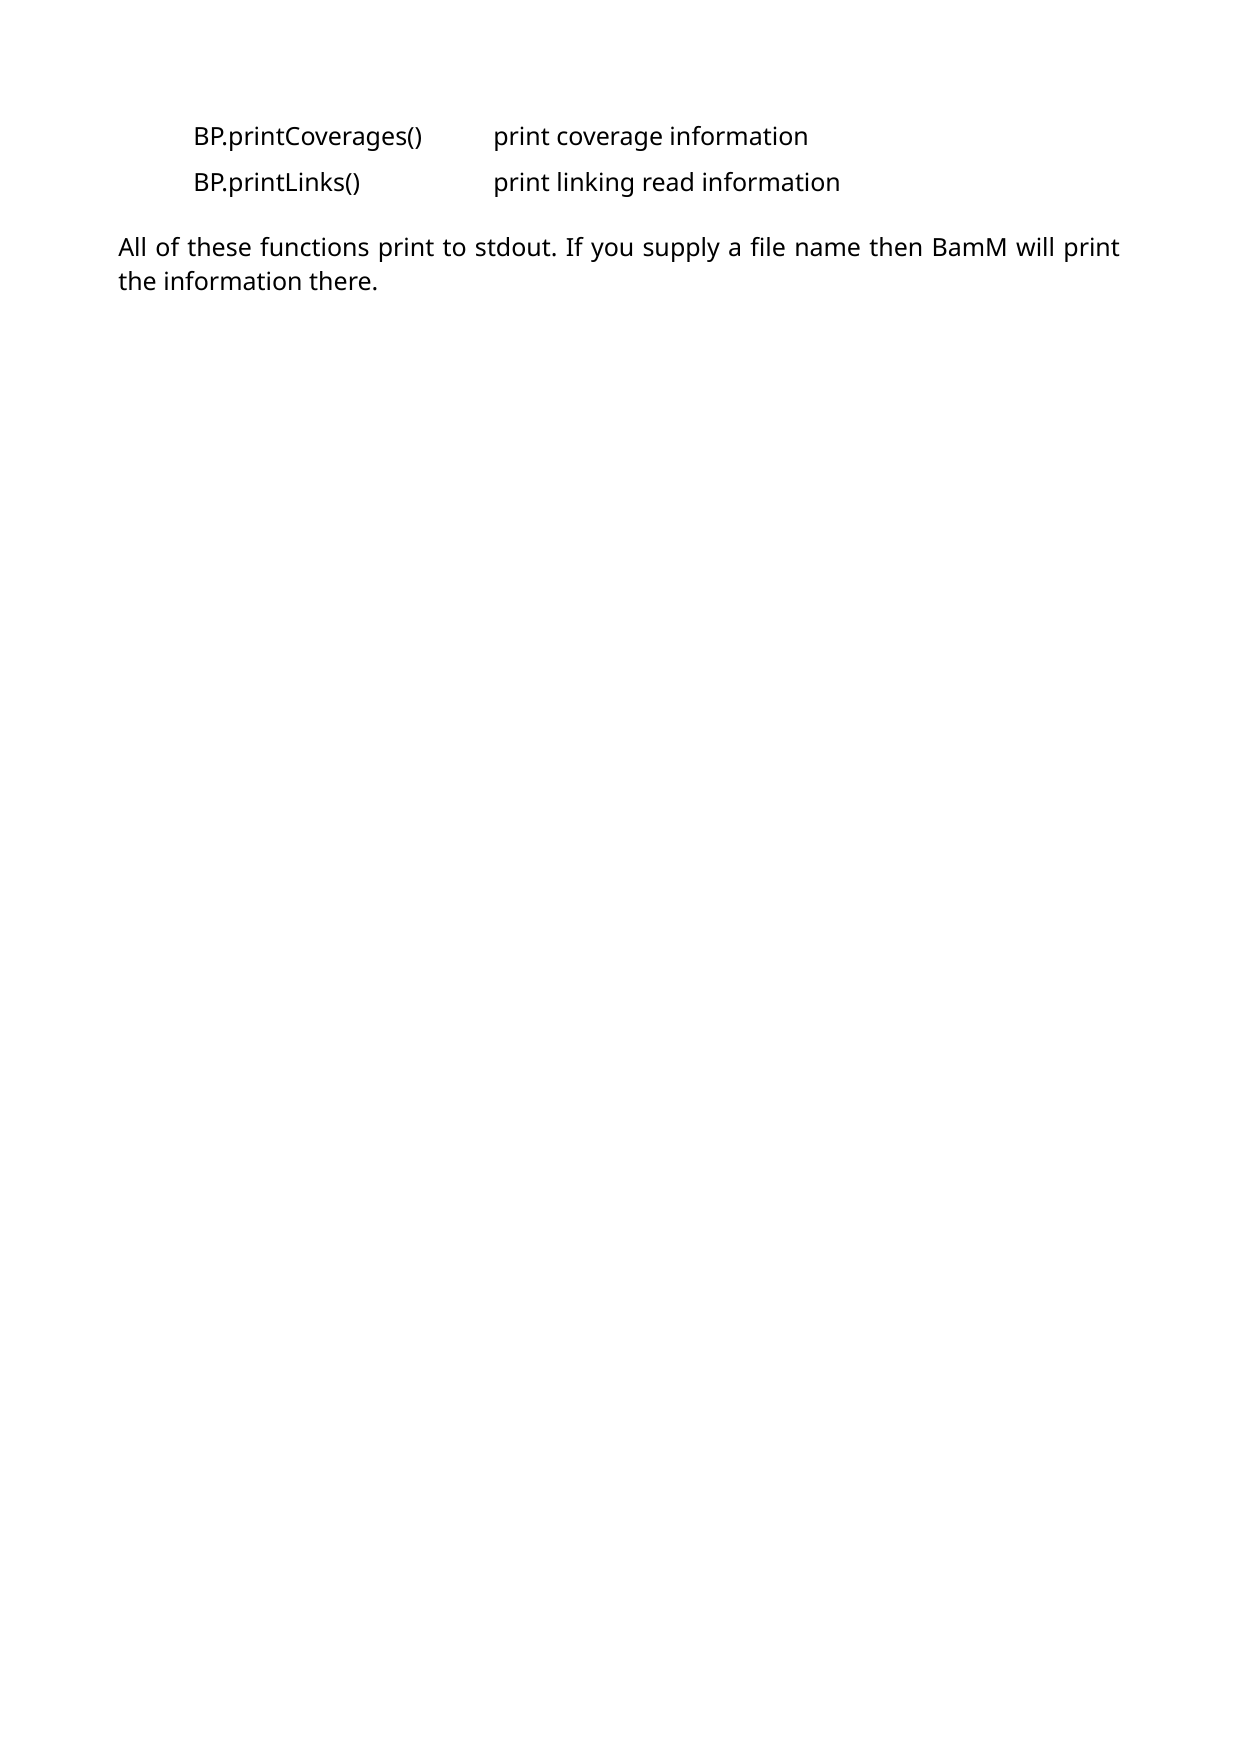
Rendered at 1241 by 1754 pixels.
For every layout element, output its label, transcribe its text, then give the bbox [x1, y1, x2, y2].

text BP.printCoverages() print coverage information [118, 118, 1122, 152]
text All of these functions print to stdout. If you supply a file name then BamM will print the information there. [118, 229, 1122, 298]
text BP.printLinks() print linking read information [118, 165, 1122, 199]
